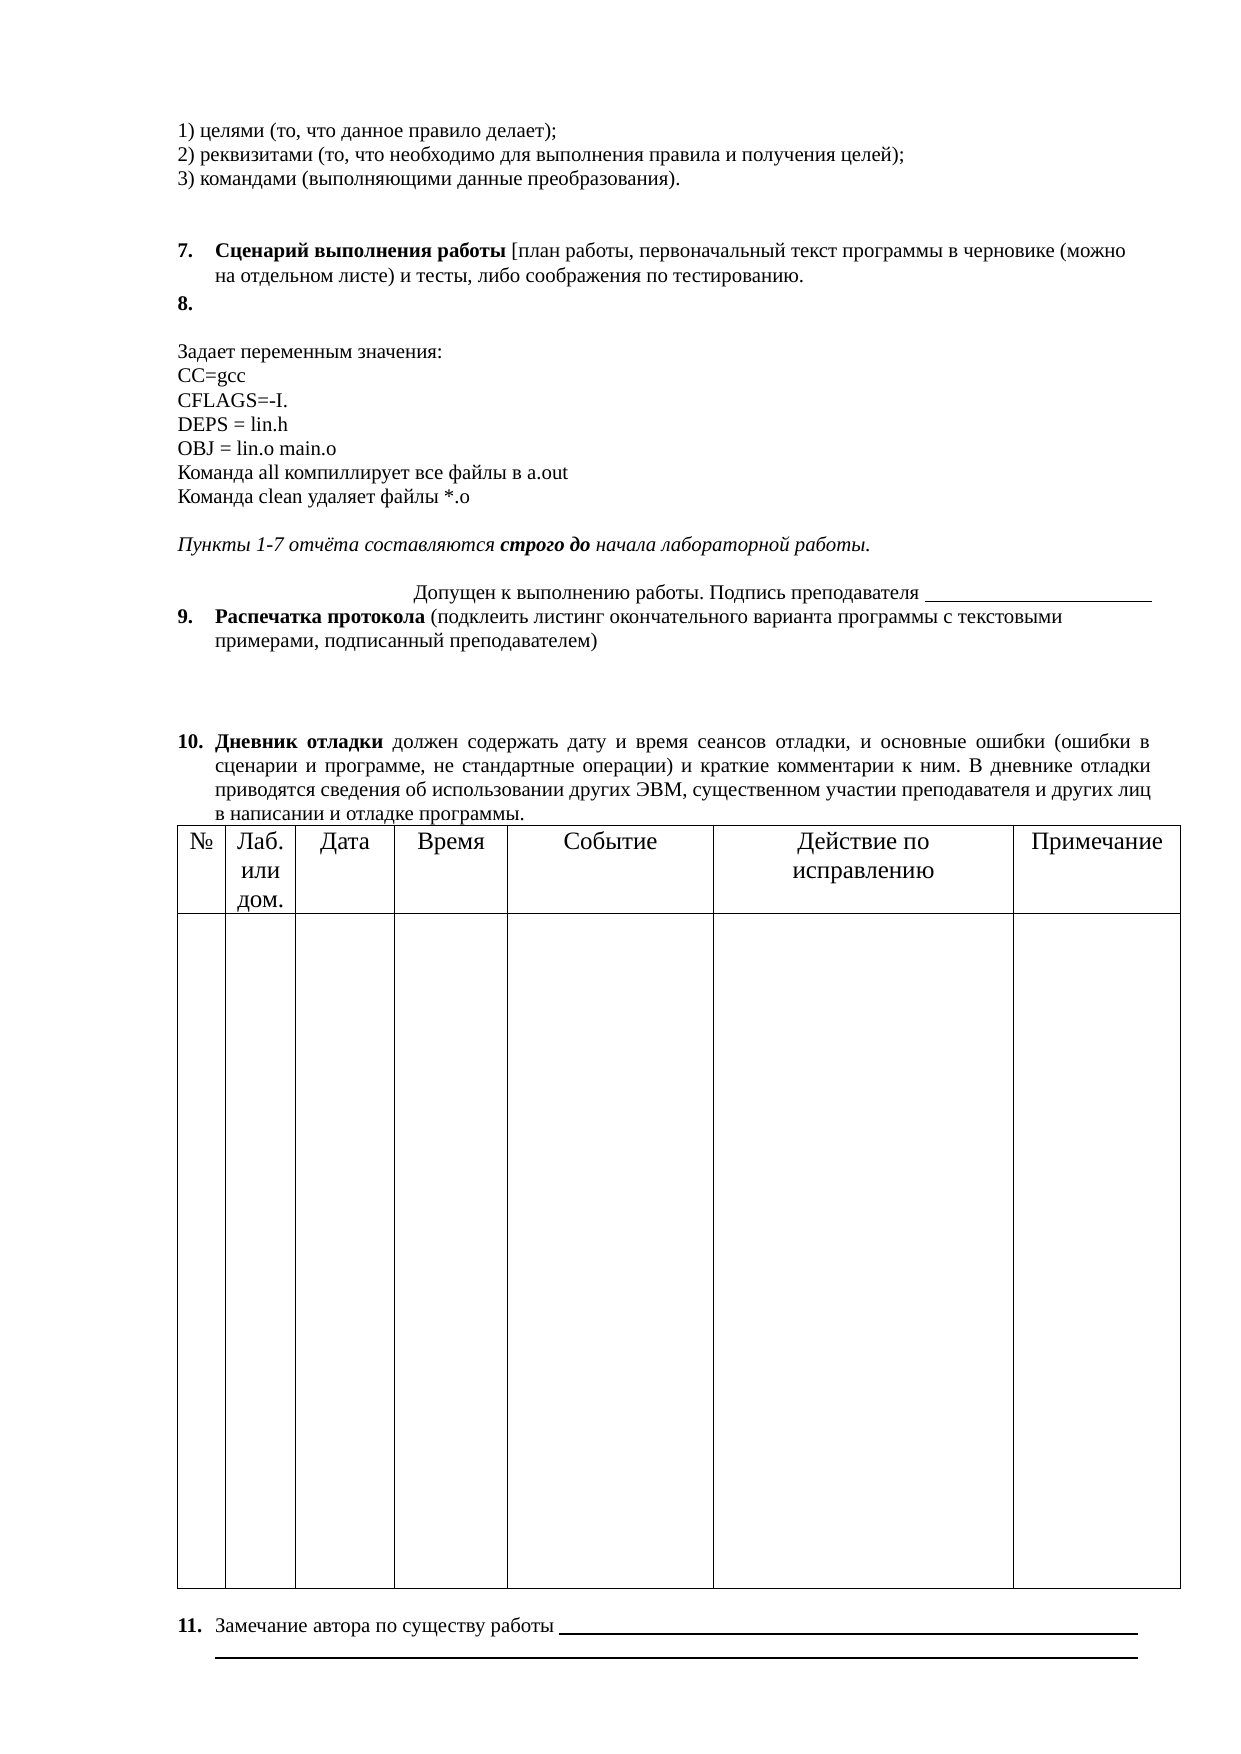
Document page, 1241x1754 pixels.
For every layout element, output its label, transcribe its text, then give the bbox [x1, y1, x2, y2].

text Команда clean удаляет файлы *.o [177, 484, 1152, 508]
text 3) командами (выполняющими данные преобразования). [177, 166, 1152, 190]
table_header Примечание [1014, 826, 1180, 913]
table_header Действие по исправлению [714, 826, 1013, 913]
table_header Время [395, 826, 507, 913]
text 1) целями (то, что данное правило делает); [177, 118, 1152, 142]
table_cell [714, 914, 1013, 1587]
table_header № [178, 826, 225, 913]
table_cell [508, 914, 713, 1587]
text Пункты 1-7 отчёта составляются строго до начала лабораторной работы. [177, 532, 1152, 556]
table_cell [395, 914, 507, 1587]
list Распечатка протокола (подклеить листинг окончательного варианта программы с текстовыми примерами, подписанный преподавателем) [177, 604, 1152, 652]
text 2) реквизитами (то, что необходимо для выполнения правила и получения целей); [177, 142, 1152, 166]
table_cell [1014, 914, 1180, 1587]
text CFLAGS=-I. [177, 387, 1152, 412]
text DEPS = lin.h [177, 412, 1152, 436]
text Команда all компиллирует все файлы в a.out [177, 460, 1152, 484]
list Сценарий выполнения работы [план работы, первоначальный текст программы в черновике (можно на отдельном листе) и тесты, либо соображения по тестированию. [177, 238, 1152, 287]
list Дневник отладки должен содержать дату и время сеансов отладки, и основные ошибки (ошибки в сценарии и программе, не стандартные операции) и краткие комментарии к ним. В дневнике отладки приводятся сведения об использовании других ЭВМ, существенном участии преподавателя и других лиц в написании и отладке программы. [177, 729, 1152, 825]
text OBJ = lin.o main.o [177, 436, 1152, 460]
text Задает переменным значения: [177, 339, 1152, 363]
table_cell [226, 914, 295, 1587]
text CC=gcc [177, 363, 1152, 387]
table_header Лаб. или дом. [226, 826, 295, 913]
table_header Дата [296, 826, 394, 913]
table_header Событие [508, 826, 713, 913]
table_cell [296, 914, 394, 1587]
table_cell [178, 914, 225, 1587]
list Замечание автора по существу работы [177, 1612, 1152, 1661]
text Допущен к выполнению работы. Подпись преподавателя [177, 580, 1152, 604]
